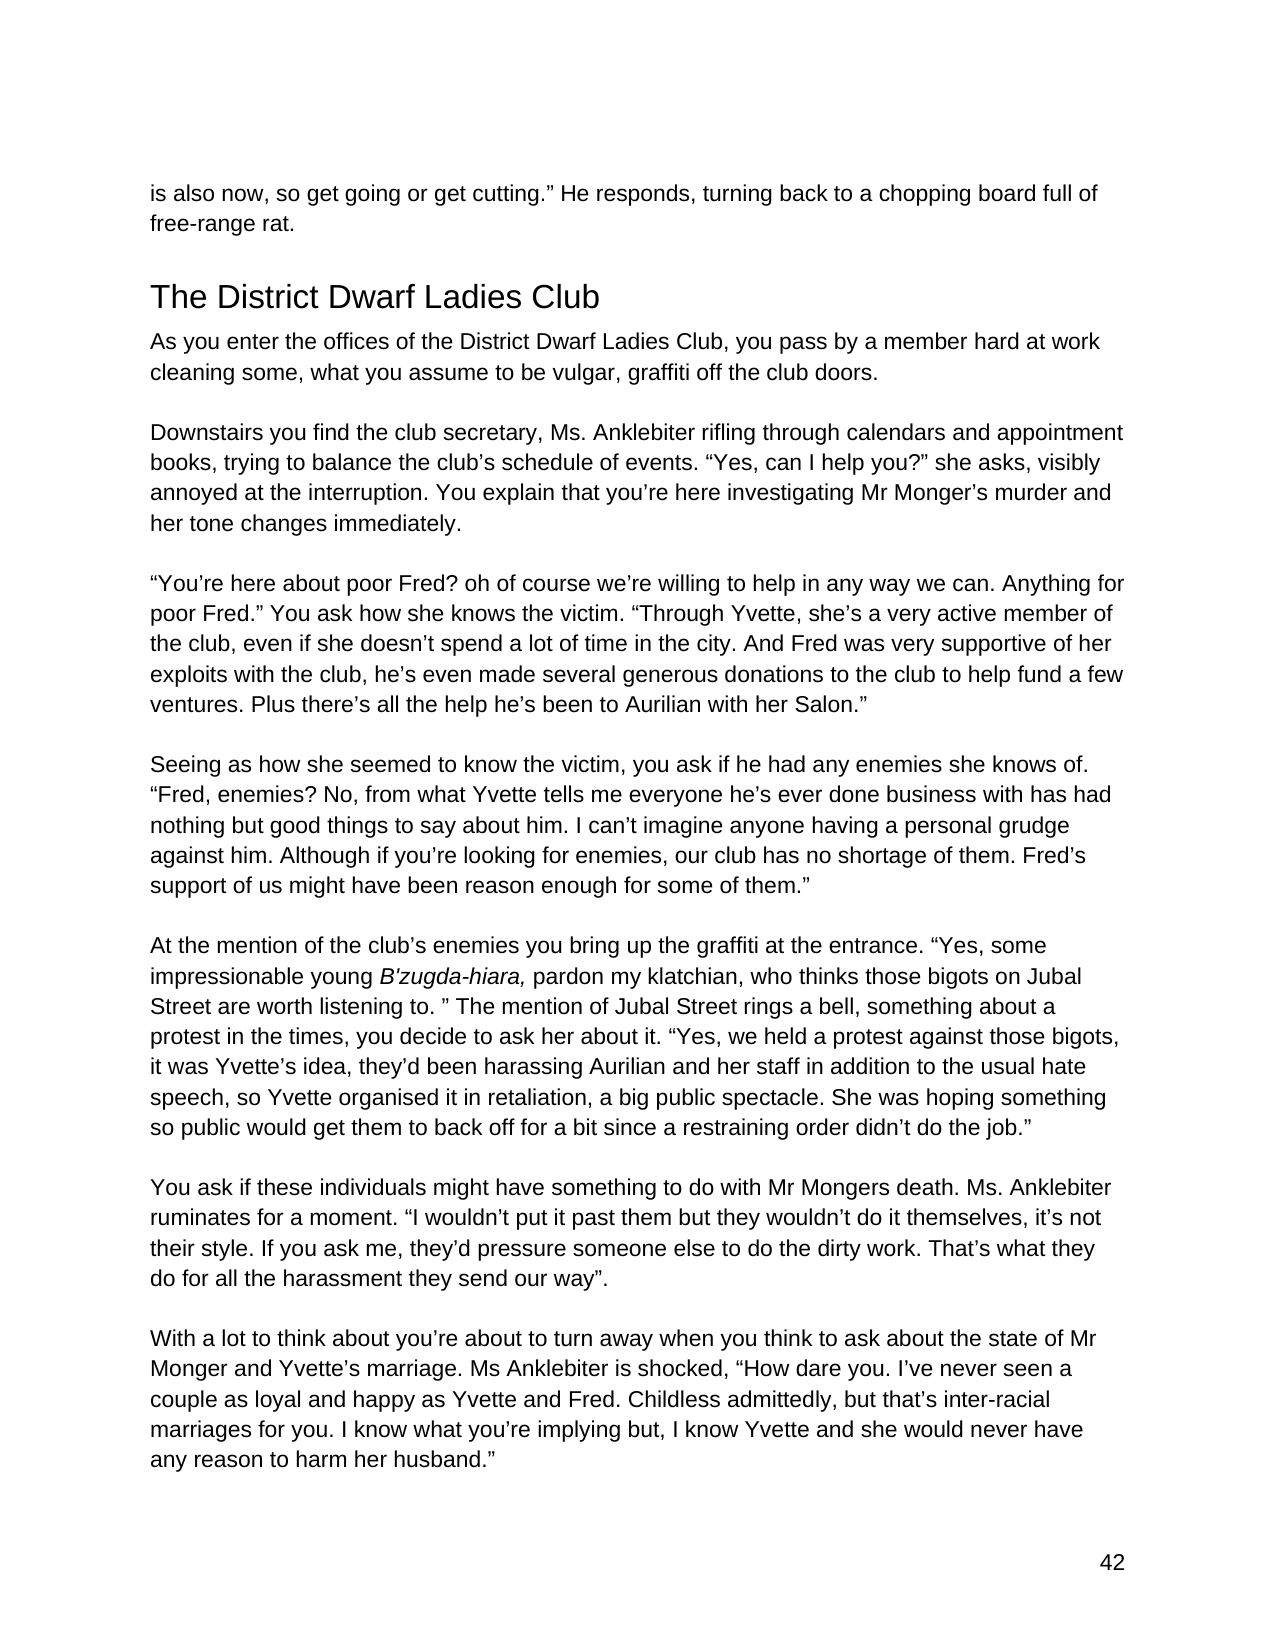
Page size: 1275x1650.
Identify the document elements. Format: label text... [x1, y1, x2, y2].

text At the mention of the club’s enemies you bring up the graffiti at the entrance. “Yes, some impressionable young B'zugda-hiara, pardon my klatchian, who thinks those bigots on Jubal Street are worth listening to. ” The mention of Jubal Street rings a bell, something about a protest in the times, you decide to ask her about it. “Yes, we held a protest against those bigots, it was Yvette’s idea, they’d been harassing Aurilian and her staff in addition to the usual hate speech, so Yvette organised it in retaliation, a big public spectacle. She was hoping something so public would get them to back off for a bit since a restraining order didn’t do the job.” [150, 932, 1125, 1140]
text With a lot to think about you’re about to turn away when you think to ask about the state of Mr Monger and Yvette’s marriage. Ms Anklebiter is shocked, “How dare you. I’ve never seen a couple as loyal and happy as Yvette and Fred. Childless admittedly, but that’s inter-racial marriages for you. I know what you’re implying but, I know Yvette and she would never have any reason to harm her husband.” [150, 1325, 1125, 1472]
text Downstairs you find the club secretary, Ms. Anklebiter rifling through calendars and appointment books, trying to balance the club’s schedule of events. “Yes, can I help you?” she asks, visibly annoyed at the interruption. You explain that you’re here investigating Mr Monger’s murder and her tone changes immediately. [150, 419, 1125, 536]
text Seeing as how she seemed to know the victim, you ask if he had any enemies she knows of. “Fred, enemies? No, from what Yvette tells me everyone he’s ever done business with has had nothing but good things to say about him. I can’t imagine anyone having a personal grudge against him. Although if you’re looking for enemies, our club has no shortage of them. Fred’s support of us might have been reason enough for some of them.” [150, 751, 1125, 898]
subtitle The District Dwarf Ladies Club [150, 277, 1125, 316]
text “You’re here about poor Fred? oh of course we’re willing to help in any way we can. Anything for poor Fred.” You ask how she knows the victim. “Through Yvette, she’s a very active member of the club, even if she doesn’t spend a lot of time in the city. And Fred was very supportive of her exploits with the club, he’s even made several generous donations to the club to help fund a few ventures. Plus there’s all the help he’s been to Aurilian with her Salon.” [150, 570, 1125, 717]
text As you enter the offices of the District Dwarf Ladies Club, you pass by a member hard at work cleaning some, what you assume to be vulgar, graffiti off the club doors. [150, 328, 1125, 385]
text You ask if these individuals might have something to do with Mr Mongers death. Ms. Anklebiter ruminates for a moment. “I wouldn’t put it past them but they wouldn’t do it themselves, it’s not their style. If you ask me, they’d pressure someone else to do the dirty work. That’s what they do for all the harassment they send our way”. [150, 1174, 1125, 1291]
text is also now, so get going or get cutting.” He responds, turning back to a chopping board full of free-range rat. [150, 179, 1125, 236]
